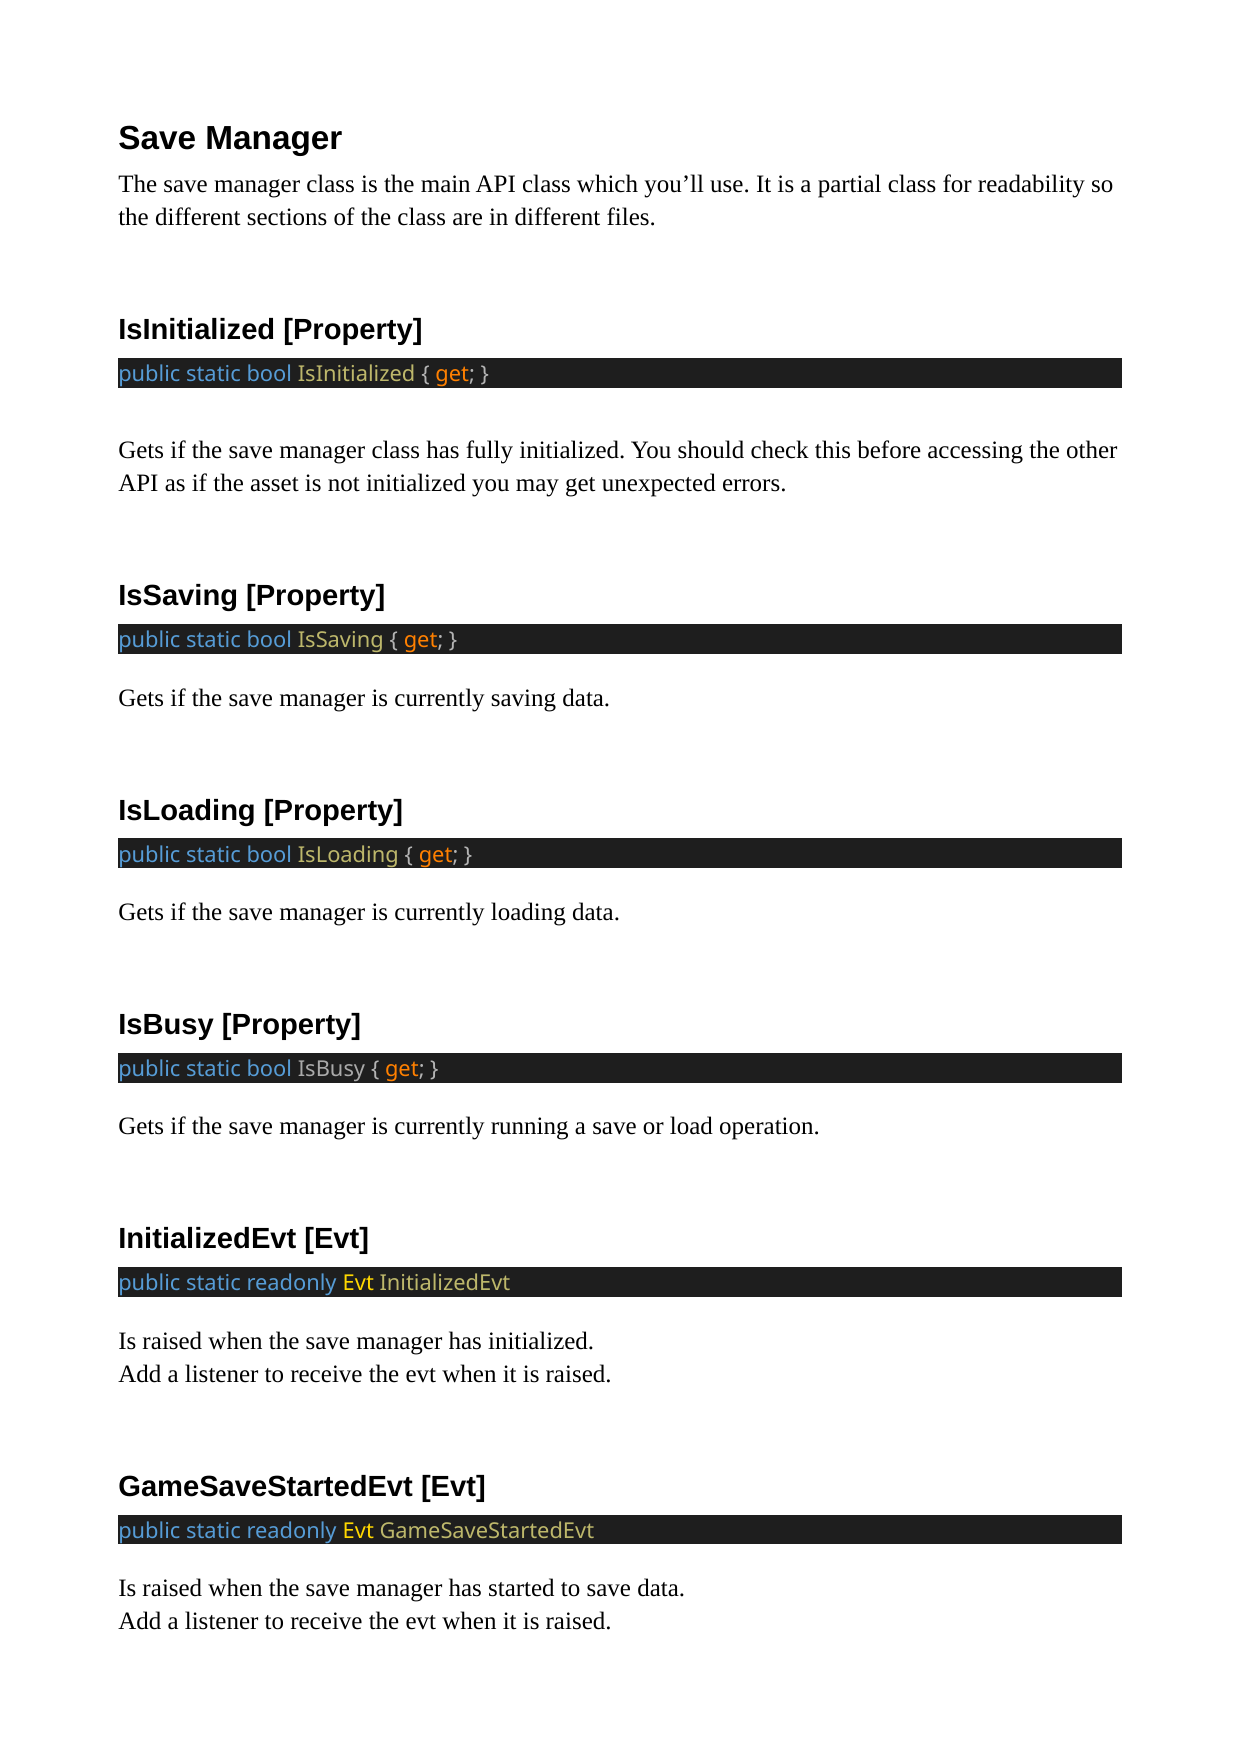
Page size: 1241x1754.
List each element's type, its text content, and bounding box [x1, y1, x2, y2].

text public static readonly Evt InitializedEvt [118, 1267, 1122, 1297]
text public static bool IsBusy { get; } [118, 1053, 1122, 1083]
text public static bool IsLoading { get; } [118, 838, 1122, 868]
text public static readonly Evt GameSaveStartedEvt [118, 1515, 1122, 1544]
text The save manager class is the main API class which you’ll use. It is a partial class for readability so the different sections of the class are in different files. [118, 169, 1122, 231]
text public static bool IsSaving { get; } [118, 624, 1122, 654]
subtitle IsSaving [Property] [118, 578, 1122, 612]
text public static bool IsInitialized { get; } [118, 358, 1122, 388]
text Gets if the save manager is currently loading data. [118, 897, 1122, 926]
subtitle IsBusy [Property] [118, 1007, 1122, 1040]
subtitle IsInitialized [Property] [118, 312, 1122, 345]
subtitle InitializedEvt [Evt] [118, 1221, 1122, 1255]
text Gets if the save manager is currently running a save or load operation. [118, 1111, 1122, 1140]
subtitle Save Manager [118, 118, 1122, 157]
text Is raised when the save manager has initialized. Add a listener to receive the evt when it is raised. [118, 1326, 1122, 1388]
subtitle GameSaveStartedEvt [Evt] [118, 1469, 1122, 1502]
subtitle IsLoading [Property] [118, 792, 1122, 826]
text Gets if the save manager class has fully initialized. You should check this before accessing the other API as if the asset is not initialized you may get unexpected errors. [118, 435, 1122, 497]
text Gets if the save manager is currently saving data. [118, 683, 1122, 711]
text Is raised when the save manager has started to save data. Add a listener to receive the evt when it is raised. [118, 1573, 1122, 1635]
